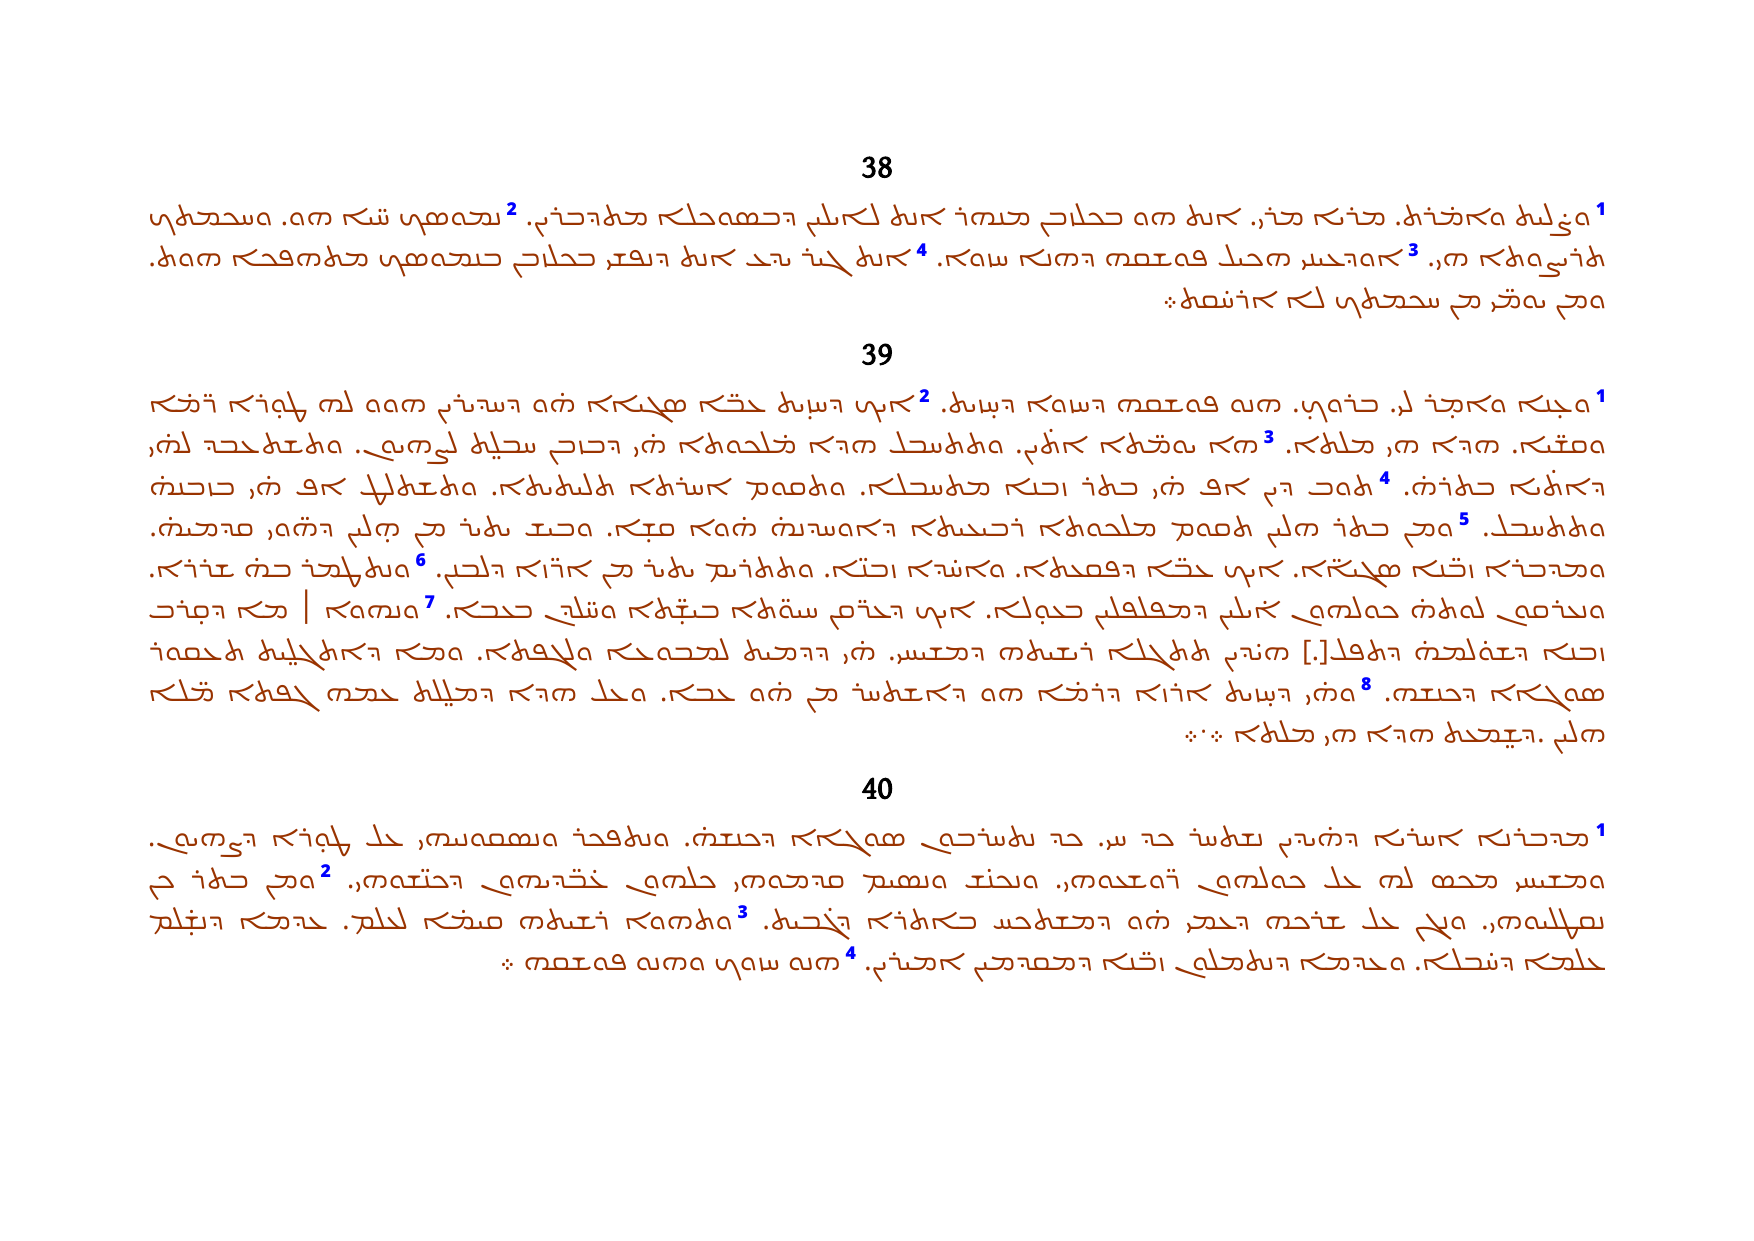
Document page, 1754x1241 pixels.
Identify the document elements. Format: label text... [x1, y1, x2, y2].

text 1 ܘܨ̇ܠܝܬ ܘܐܡ̇ܪܬ. ܡܪܝܐ ܡܪܝ. ܐܢܬ ܗܘ ܒܟܠܙܒܢ ܡܢܗܪ ܐܢܬ ܠܐܝܠܝܢ ܕܒܣܘܟܠܐ ܡܬܕܒܪܝܢ. 2 ܢܡܘܣܟ ܚ̈ܝܐ ܗܘ. ܘܚܟܡܬܟ ܬܪܝܨܘܬܐ ܗܝ. 3 ܐܘܕܥܝܢܝ ܗܟܝܠ ܦܘܫܩܗ ܕܗܢܐ ܚܙܘܐ. 4 ܐܢܬ ܓܝܪ ܝܕܥ ܐܢܬ ܕܢܦܫܝ ܒܟܠܙܒܢ ܒܢܡܘܣܟ ܡܬܗܦܟܐ ܗܘܬ. ܘܡܢ ܝܘܡ̈ܝ ܡܢ ܚܟܡܬܟ ܠܐ ܐܪܚ̇ܩܬ܀ [148, 199, 1606, 322]
text 40 [148, 769, 1606, 807]
text 38 [148, 148, 1606, 186]
text 39 [148, 335, 1606, 373]
text 1 ܡܕܒܪܢܐ ܐܚܪܝܐ ܕܗ̇ܝܕܝܢ ܢܫܬܚܪ ܟܕ ܚܝ. ܟܕ ܢܬܚܪܒܘܢ ܣܘܓܐܐ ܕܟܢܫܗ̇. ܘܢܬܦܟܪ ܘܢܣܩܘܢܝܗܝ ܥܠ ܛܘ̣ܪܐ ܕܨܗܝܘܢ. ܘܡܫܝܚܝ ܡܟܣ ܠܗ ܥܠ ܟܘܠܗܘܢ ܖ̈ܘܫܥܘܗܝ. ܘܢܟܢ̇ܫ ܘܢܣܝܡ ܩܕܡܘܗܝ ܟܠܗܘܢ ܥ̇ܒ̈ܕܝܗܘܢ ܕܟܢ̈ܫܘܗܝ. 2 ܘܡܢ ܒܬܪ ܟܢ ܢܩܛܠܝܘܗܝ. ܘܢܓܢ ܥܠ ܫܪܟܗ ܕܥܡܝ ܗ̇ܘ ܕܡܫܬܟܚ ܒܐܬܪܐ ܕܓ̇ܒܝܬ. 3 ܘܬܗܘܐ ܪܫܝܬܗ ܩܝܡ̇ܐ ܠܥܠܡ. ܥܕܡܐ ܕܢܫ̣̇ܠܡ ܥܠܡܐ ܕܚ̇ܒܠܐ. ܘܥܕܡܐ ܕܢܬܡܠܘܢ ܙܒ̈ܢܐ ܕܡܩܕܡܝܢ ܐܡܝܪܝܢ. 4 ܗܢܘ ܚܙܘܟ ܘܗܢܘ ܦܘܫܩܗ ܀ [148, 820, 1606, 984]
text 1 ܘܥ̣ܢܐ ܘܐܡ̣ܪ ܠܝ. ܒܪܘܟ̣. ܗܢܘ ܦܘܫܩܗ ܕܚܙܘܐ ܕܚ̣ܙܝܬ. 2 ܐܝܟ ܕܚܙ̣ܝܬ ܥܒ̈ܐ ܣܓܝܐܐ ܗ̇ܘ ܕܚܕܝܪܝܢ ܗܘܘ ܠܗ ܛܘ̣ܪܐ ܖ̈ܡ̇ܐ ܘܩܫ̈ܝܐ. ܗܕܐ ܗܝ ܡܠܬܐ. 3 ܗܐ ܝܘܡ̈ܬܐ ܐܬ̇ܝܢ. ܘܬܬܚܒܠ ܗܕܐ ܡ̇ܠܟܘܬܐ ܗ̇ܝ ܕܒܙܒܢ ܚܒܠ̤ܬ ܠܨܗܝܘܢ. ܘܬܫܬܥܒܕ ܠܗ̇ܝ ܕܐܬ̇ܝܐ ܒܬܪܗ̇. 4 ܬܘܒ ܕܝܢ ܐܦ ܗ̇ܝ ܒܬܪ ܙܒܢܐ ܡܬܚܒܠܐ. ܘܬܩܘܡ ܐܚܪܬܐ ܬܠܝܬܝܬܐ. ܘܬܫܬܠܛ ܐܦ ܗ̇ܝ ܒܙܒܢܗ̇ ܘܬܬܚܒܠ. 5 ܘܡܢ ܒܬܪ ܗܠܝܢ ܬܩܘܡ ܡܠܟܘܬܐ ܪܒܝܥܝܬܐ ܕܐܘܚܕܢܗ̇ ܗ̇ܘܐ ܩܫ̣ܐ. ܘܒܝܫ ܝܬܝܪ ܡܢ ܗ̣ܠܝܢ ܕܗ̈ܘܝ ܩܕܡܝܗ̇. ܘܡܕܒܪܐ ܙܒ̈ܢܐ ܣܓܝܐ̈ܐ. ܐܝܟ ܥܒ̈ܐ ܕܦܩܥܬܐ. ܘܐܚ̇ܕܐ ܙܒܢ̈ܐ. ܘܬܬܪܝܡ ܝܬܝܪ ܡܢ ܐܖ̈ܙܐ ܕܠܒܢܢ. 6 ܘܢܬܛܡܪ ܒܗ̇ ܫܪܪܐ. ܘܢܥܪܩܘܢ ܠܘܬܗ̇ ܟܘܠܗܘܢ ܐ̇ܝܠܝܢ ܕܡܦܠܦܠܝܢ ܒܥܘ̣ܠܐ. ܐܝܟ ܕܥܖ̈ܩܢ ܚܝܘ̈ܬܐ ܒܝܫ̣̈ܬܐ ܘܚ̈ܠܕܢ ܒܥܒܐ. 7 ܘܢܗܘܐ ׀ ܡܐ ܕܩ̣ܪܒ ܙܒܢܐ ܕܫܘ̇ܠܡܗ̇ ܕܬܦܠ[.] ܗܝ̇ܕܝܢ ܬܬܓܠܐ ܪܝܫܝܬܗ ܕܡܫܝܚܝ. ܗ̇ܝ ܕܕܡܝܬ ܠܡܒܘܥܐ ܘܠܓܦܬܐ. ܘܡܐ ܕܐܬܓܠ̤ܝܬ ܬܥܩܘܪ ܣܘܓܐܐ ܕܟܢܫܗ. 8 ܘܗ̇ܝ ܕܚ̣ܙܝܬ ܐܪܙܐ ܕܪܡ̇ܐ ܗܘ ܕܐܫܬܚܪ ܡܢ ܗ̇ܘ ܥܒܐ. ܘܥܠ ܗܕܐ ܕܡܠ̤ܠܬ ܥܡܗ ܓܦܬܐ ܡ̈ܠܐ ܗܠܝܢ .ܕܫ̤ܡܥܬ ܗܕܐ ܗܝ ܡܠܬܐ ܀܁܀ [148, 386, 1606, 756]
